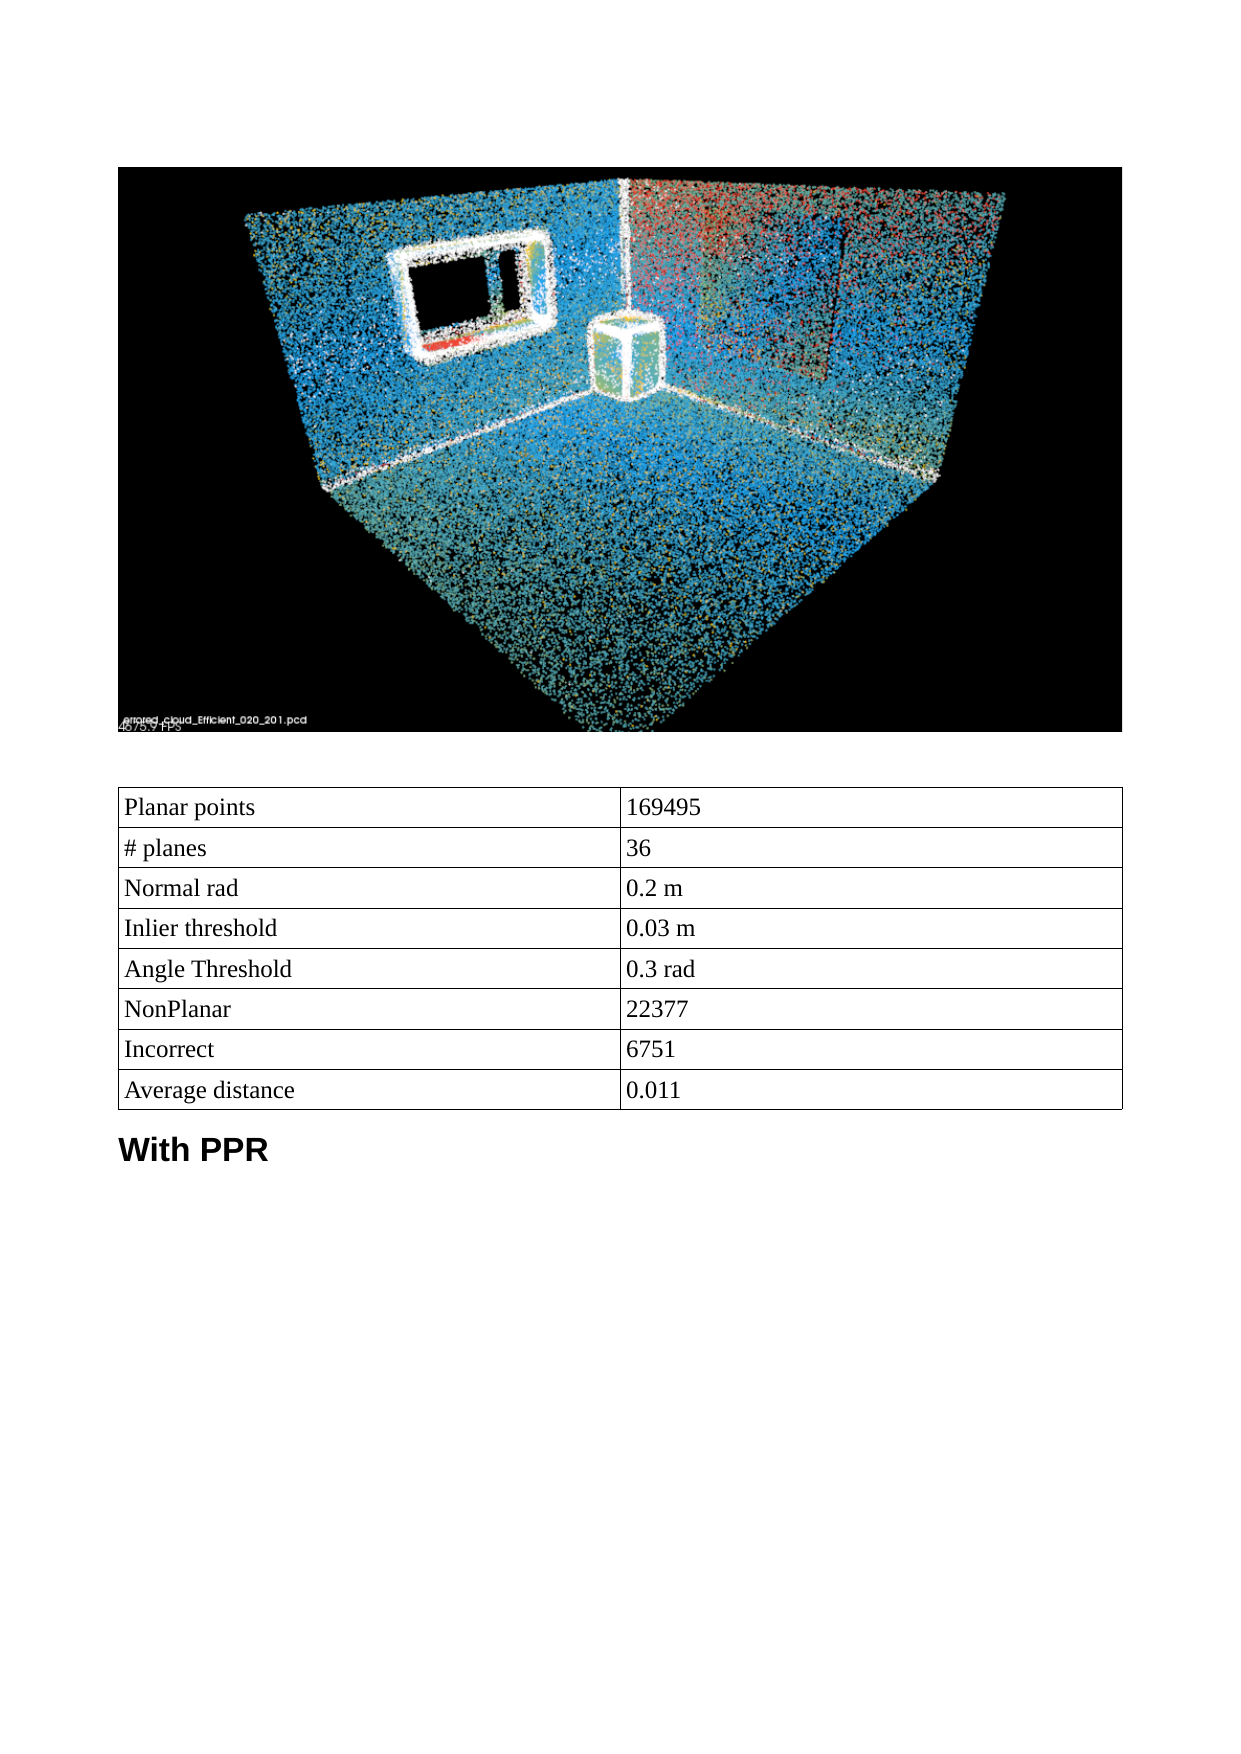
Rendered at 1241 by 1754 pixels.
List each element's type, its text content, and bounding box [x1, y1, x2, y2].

table_cell 36 [621, 828, 1122, 867]
table_cell Angle Threshold [119, 949, 620, 988]
table_cell # planes [119, 828, 620, 867]
picture [118, 167, 1123, 732]
table_cell 0.3 rad [621, 949, 1122, 988]
table_cell 0.011 [621, 1070, 1122, 1109]
table_cell NonPlanar [119, 989, 620, 1028]
subtitle With PPR [118, 1130, 1122, 1169]
table_cell 0.03 m [621, 909, 1122, 948]
table_cell Inlier threshold [119, 909, 620, 948]
table_cell 22377 [621, 989, 1122, 1028]
table_cell 0.2 m [621, 868, 1122, 908]
table_cell Average distance [119, 1070, 620, 1109]
table_cell Normal rad [119, 868, 620, 908]
table_cell Incorrect [119, 1030, 620, 1069]
table_cell 6751 [621, 1030, 1122, 1069]
table_header Planar points [119, 788, 620, 827]
table_header 169495 [621, 788, 1122, 827]
